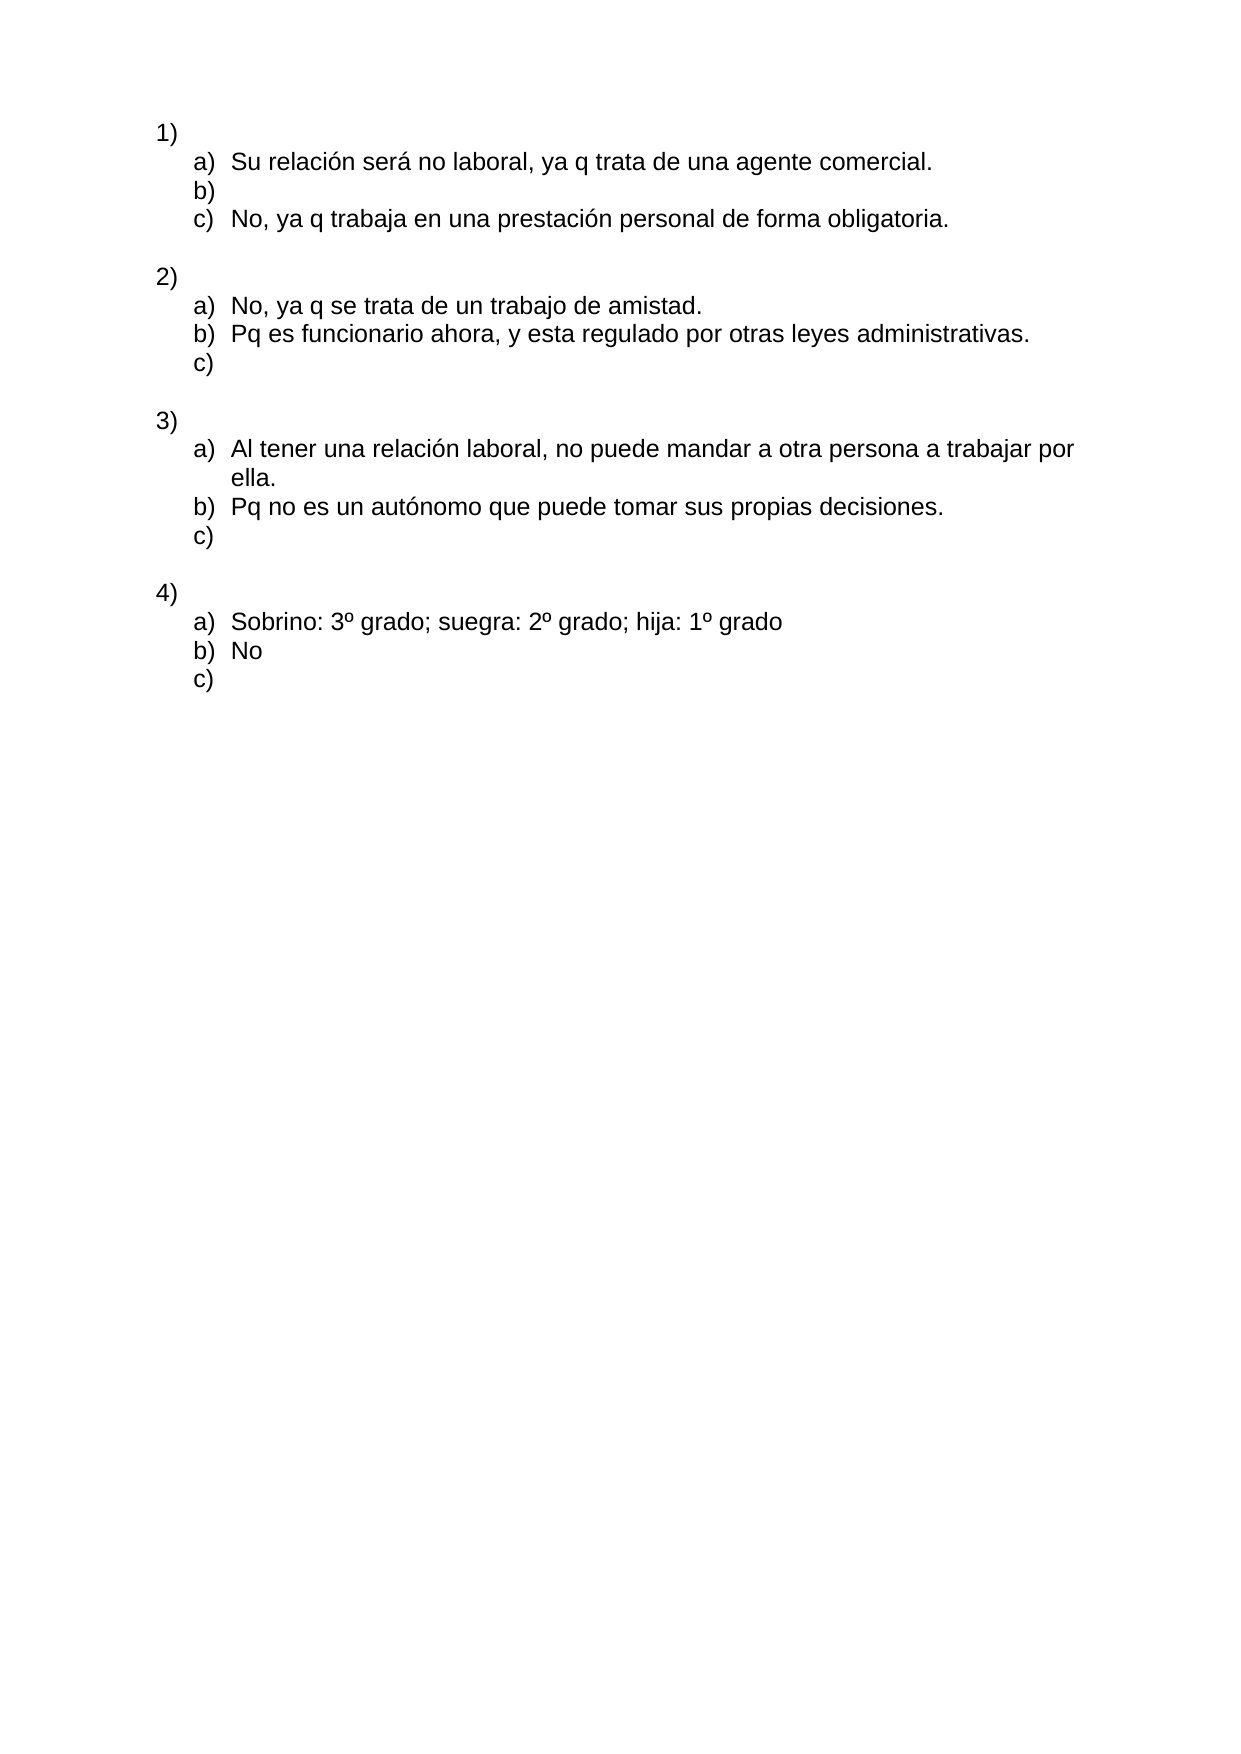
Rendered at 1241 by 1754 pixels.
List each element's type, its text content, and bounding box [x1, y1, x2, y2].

list Pq es funcionario ahora, y esta regulado por otras leyes administrativas. [193, 319, 1122, 348]
list Al tener una relación laboral, no puede mandar a otra persona a trabajar por ella. [193, 434, 1122, 492]
list Pq no es un autónomo que puede tomar sus propias decisiones. [193, 492, 1122, 521]
list No, ya q se trata de un trabajo de amistad. [193, 291, 1122, 319]
list Su relación será no laboral, ya q trata de una agente comercial. [193, 147, 1122, 176]
list No, ya q trabaja en una prestación personal de forma obligatoria. [193, 204, 1122, 233]
list No [193, 636, 1122, 664]
list Sobrino: 3º grado; suegra: 2º grado; hija: 1º grado [193, 607, 1122, 636]
